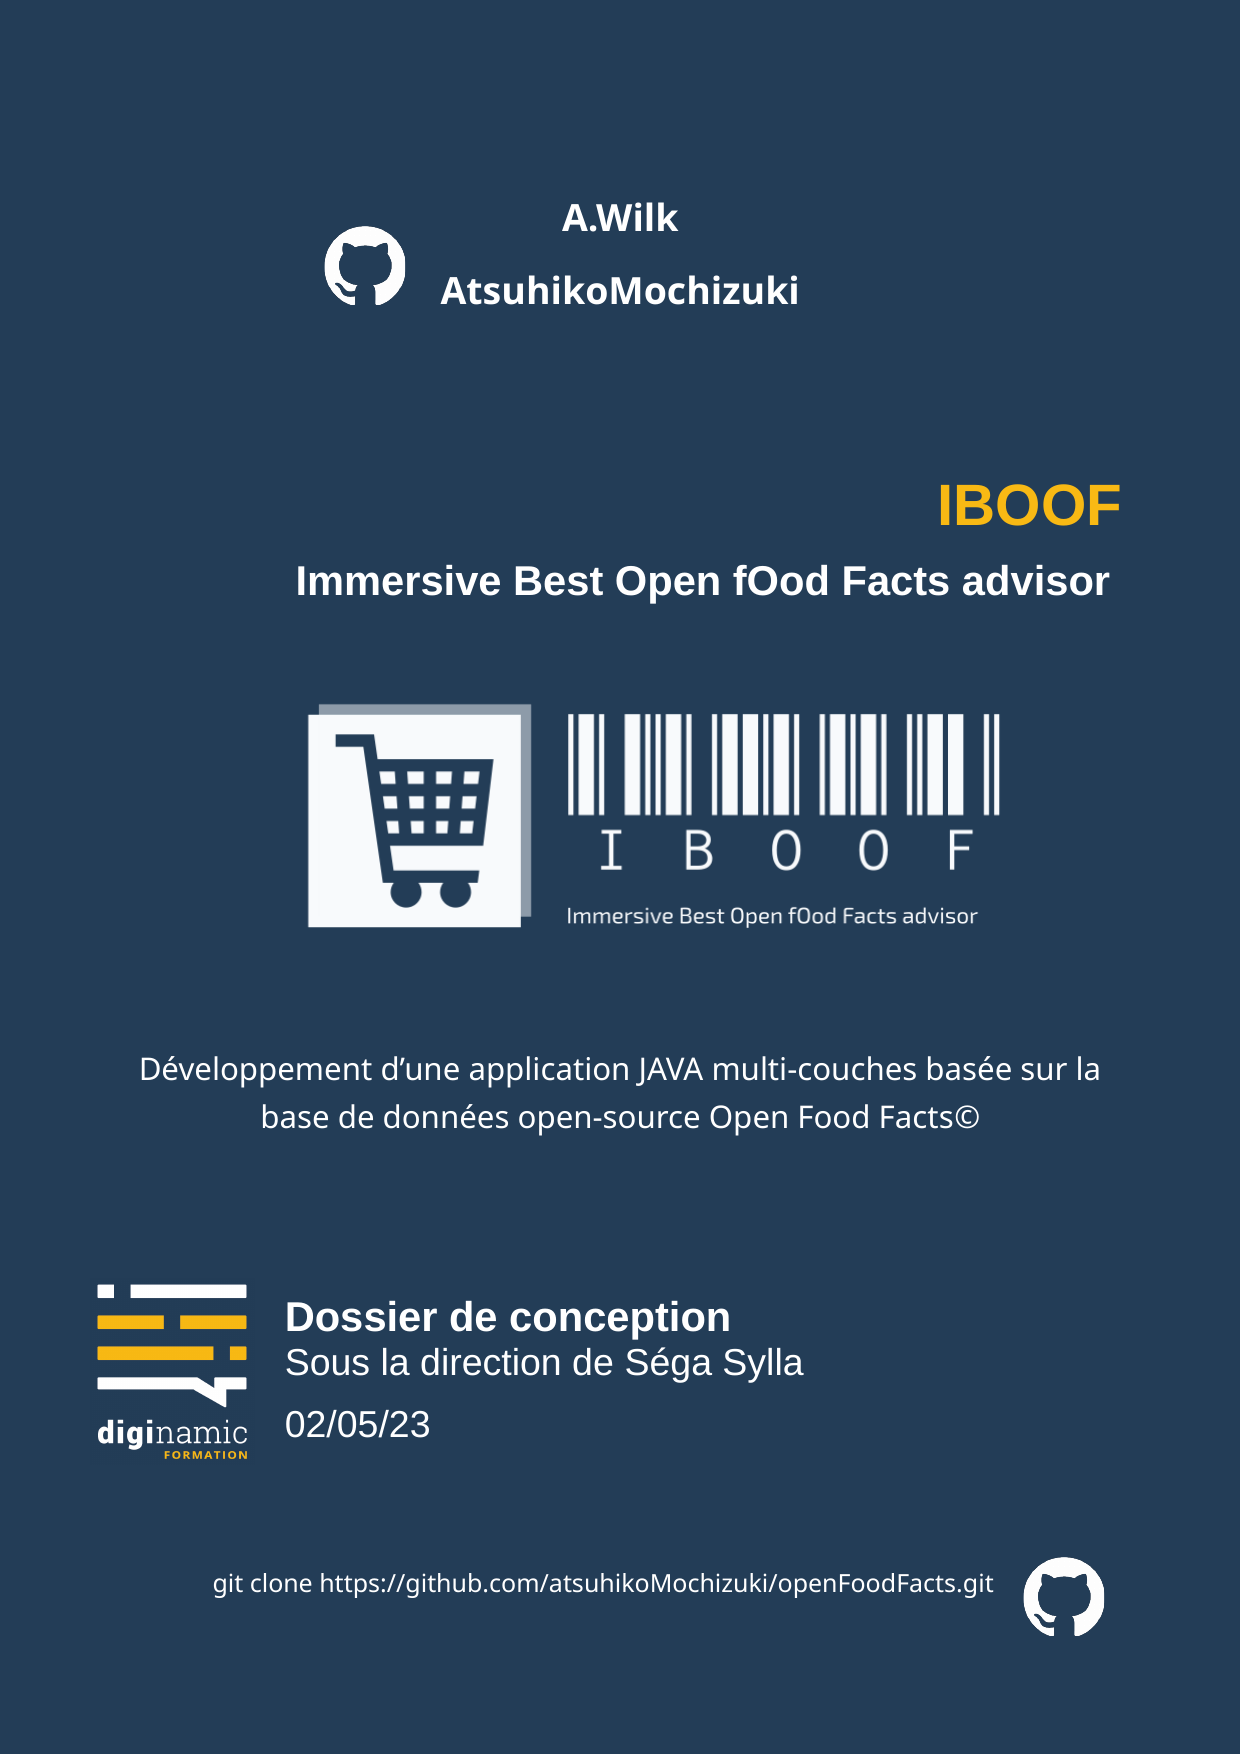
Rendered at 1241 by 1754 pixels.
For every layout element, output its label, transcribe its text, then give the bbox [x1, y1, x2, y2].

text A.Wilk [118, 191, 1122, 242]
title IBOOF [118, 470, 1122, 537]
subtitle Immersive Best Open fOod Facts advisor [118, 556, 1122, 604]
subtitle Dossier de conception Sous la direction de Séga Sylla [255, 1292, 1122, 1383]
picture [324, 226, 406, 305]
picture [90, 1278, 255, 1465]
text AtsuhikoMochizuki [118, 264, 1122, 316]
text git clone https://github.com/atsuhikoMochizuki/openFoodFacts.git [118, 1565, 1023, 1599]
subtitle 02/05/23 [255, 1402, 1122, 1445]
picture [1023, 1557, 1105, 1636]
picture [273, 786, 1030, 849]
text Développement d’une application JAVA multi-couches basée sur la base de données open-source Open Food Facts© [118, 1047, 1122, 1138]
